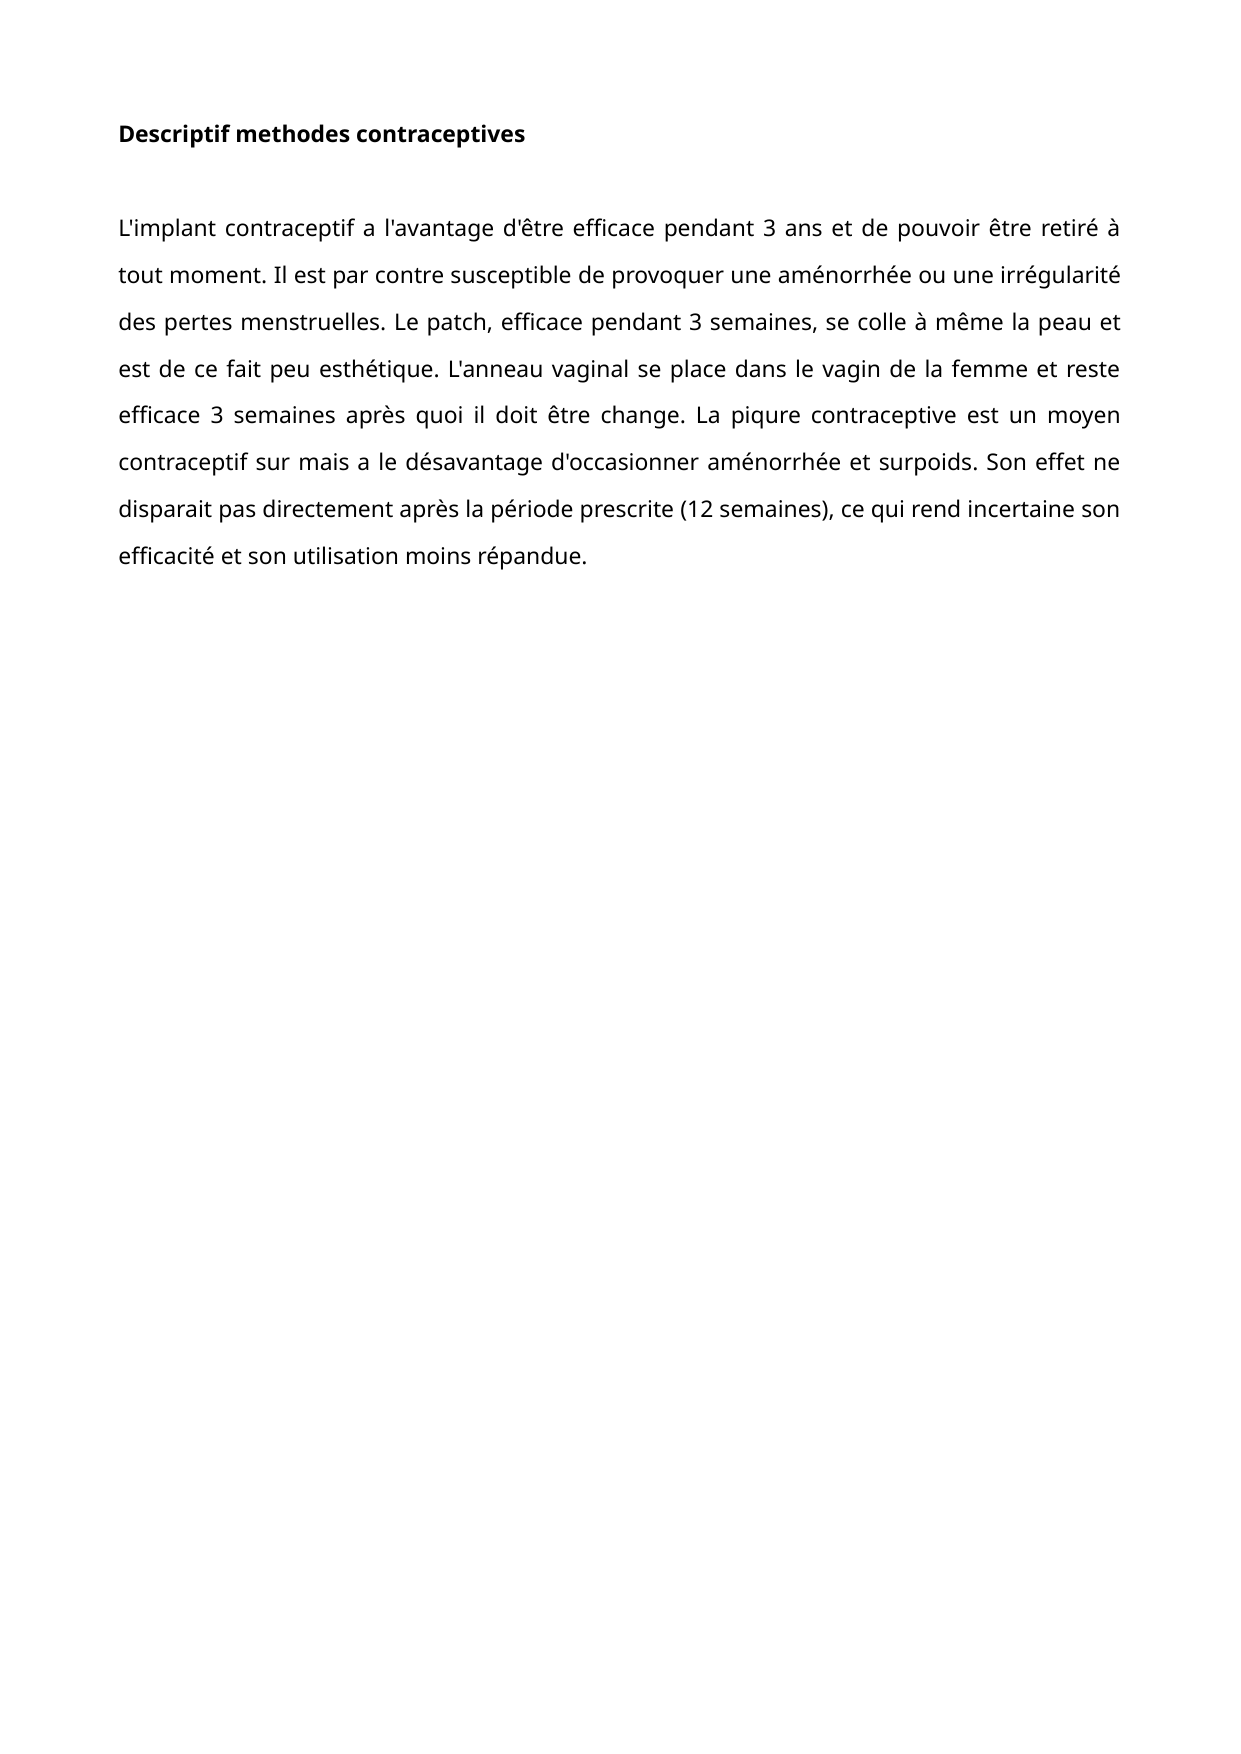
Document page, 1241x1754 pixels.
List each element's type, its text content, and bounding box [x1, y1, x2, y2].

text Descriptif methodes contraceptives [118, 118, 1122, 149]
text L'implant contraceptif a l'avantage d'être efficace pendant 3 ans et de pouvoir être retiré à tout moment. Il est par contre susceptible de provoquer une aménorrhée ou une irrégularité des pertes menstruelles. Le patch, efficace pendant 3 semaines, se colle à même la peau et est de ce fait peu esthétique. L'anneau vaginal se place dans le vagin de la femme et reste efficace 3 semaines après quoi il doit être change. La piqure contraceptive est un moyen contraceptif sur mais a le désavantage d'occasionner aménorrhée et surpoids. Son effet ne disparait pas directement après la période prescrite (12 semaines), ce qui rend incertaine son efficacité et son utilisation moins répandue. [118, 212, 1122, 571]
